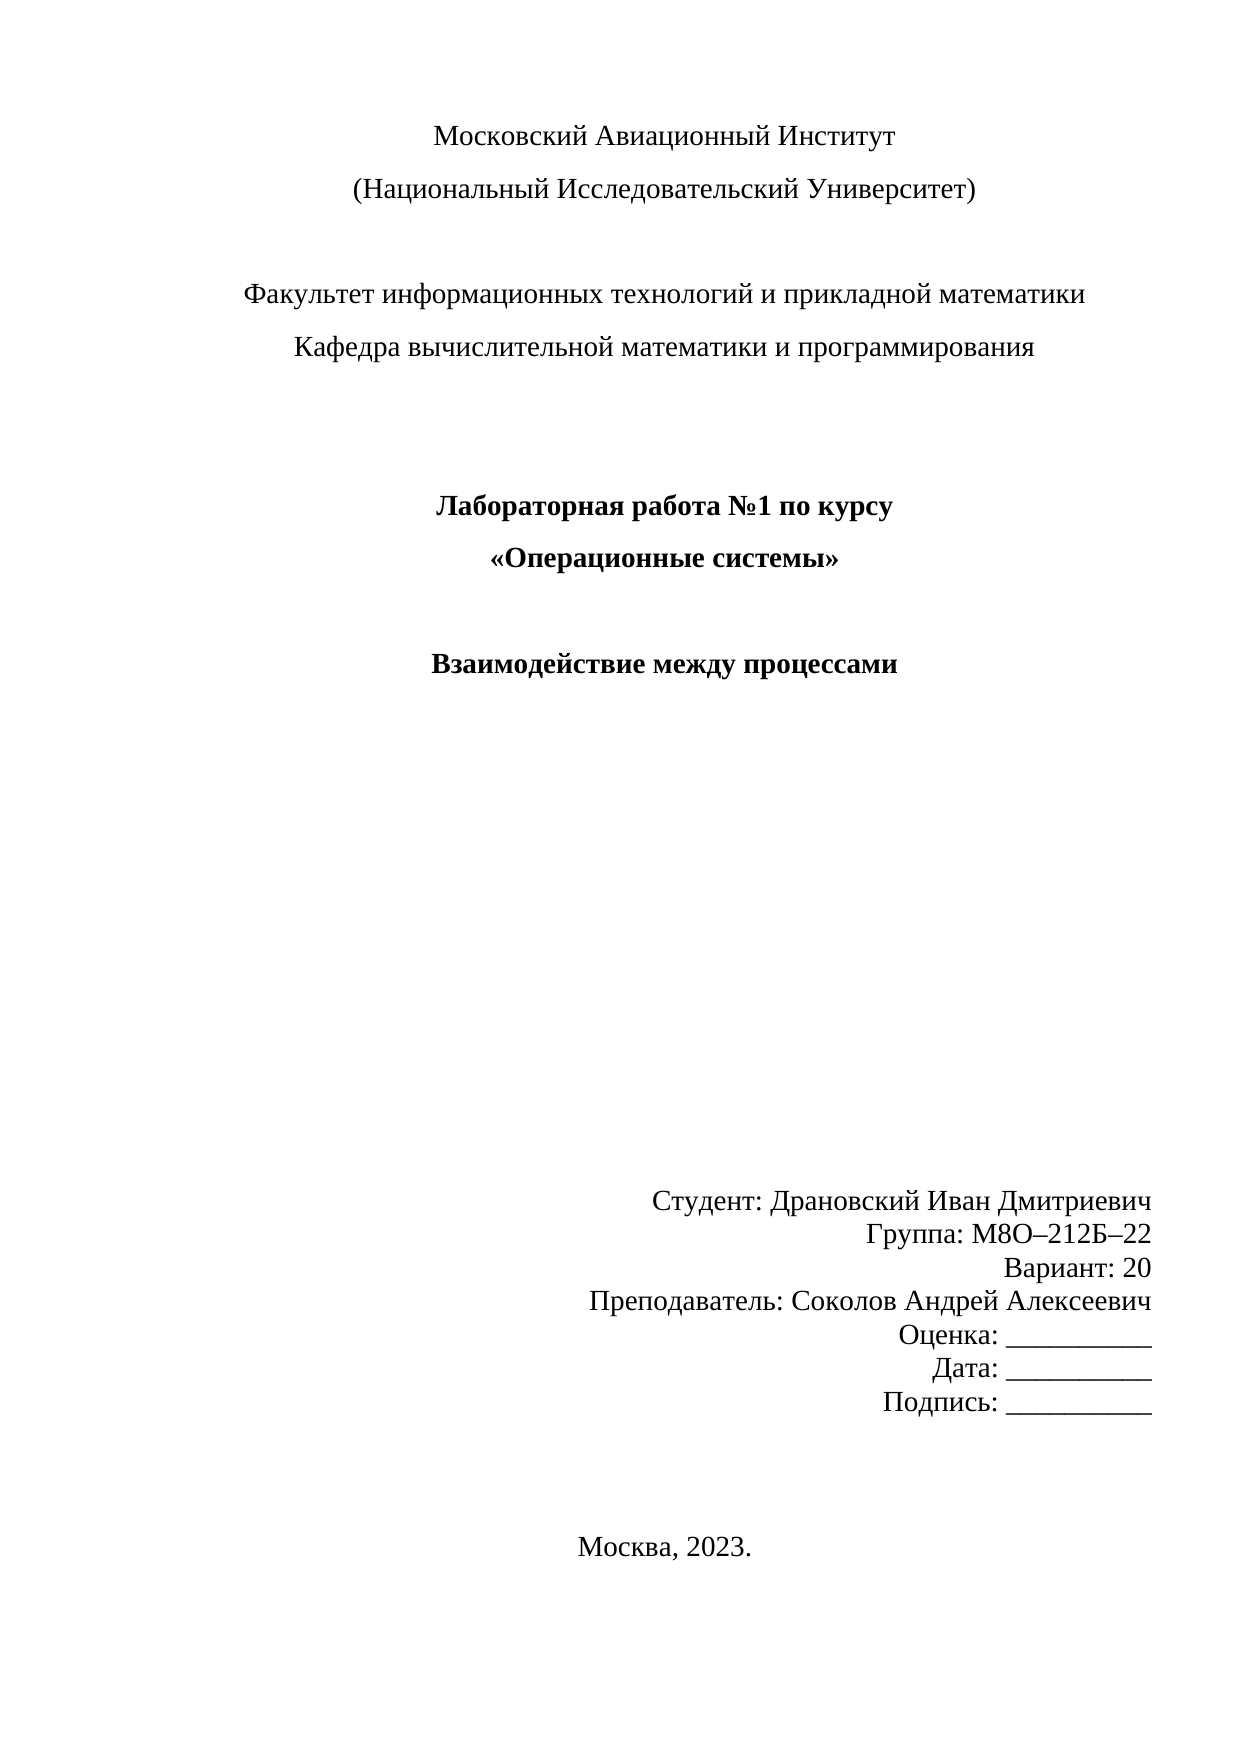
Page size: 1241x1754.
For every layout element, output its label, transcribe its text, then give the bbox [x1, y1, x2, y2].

text Преподаватель: Соколов Андрей Алексеевич [177, 1283, 1152, 1317]
text Лабораторная работа №1 по курсу [177, 488, 1152, 521]
text Группа: М8О–212Б–22 [767, 1216, 1152, 1250]
text (Национальный Исследовательский Университет) [177, 171, 1152, 204]
text Взаимодействие между процессами [177, 646, 1152, 680]
text Вариант: 20 [767, 1250, 1152, 1283]
text Подпись: __________ [177, 1384, 1152, 1418]
text Студент: Драновский Иван Дмитриевич [177, 1183, 1152, 1216]
text Оценка: __________ [177, 1317, 1152, 1351]
text Московский Авиационный Институт [177, 118, 1152, 152]
text Факультет информационных технологий и прикладной математики [177, 277, 1152, 310]
text Кафедра вычислительной математики и программирования [177, 329, 1152, 363]
text «Операционные системы» [177, 541, 1152, 574]
text Дата: __________ [177, 1351, 1152, 1384]
text Москва, 2023. [177, 1529, 1152, 1562]
